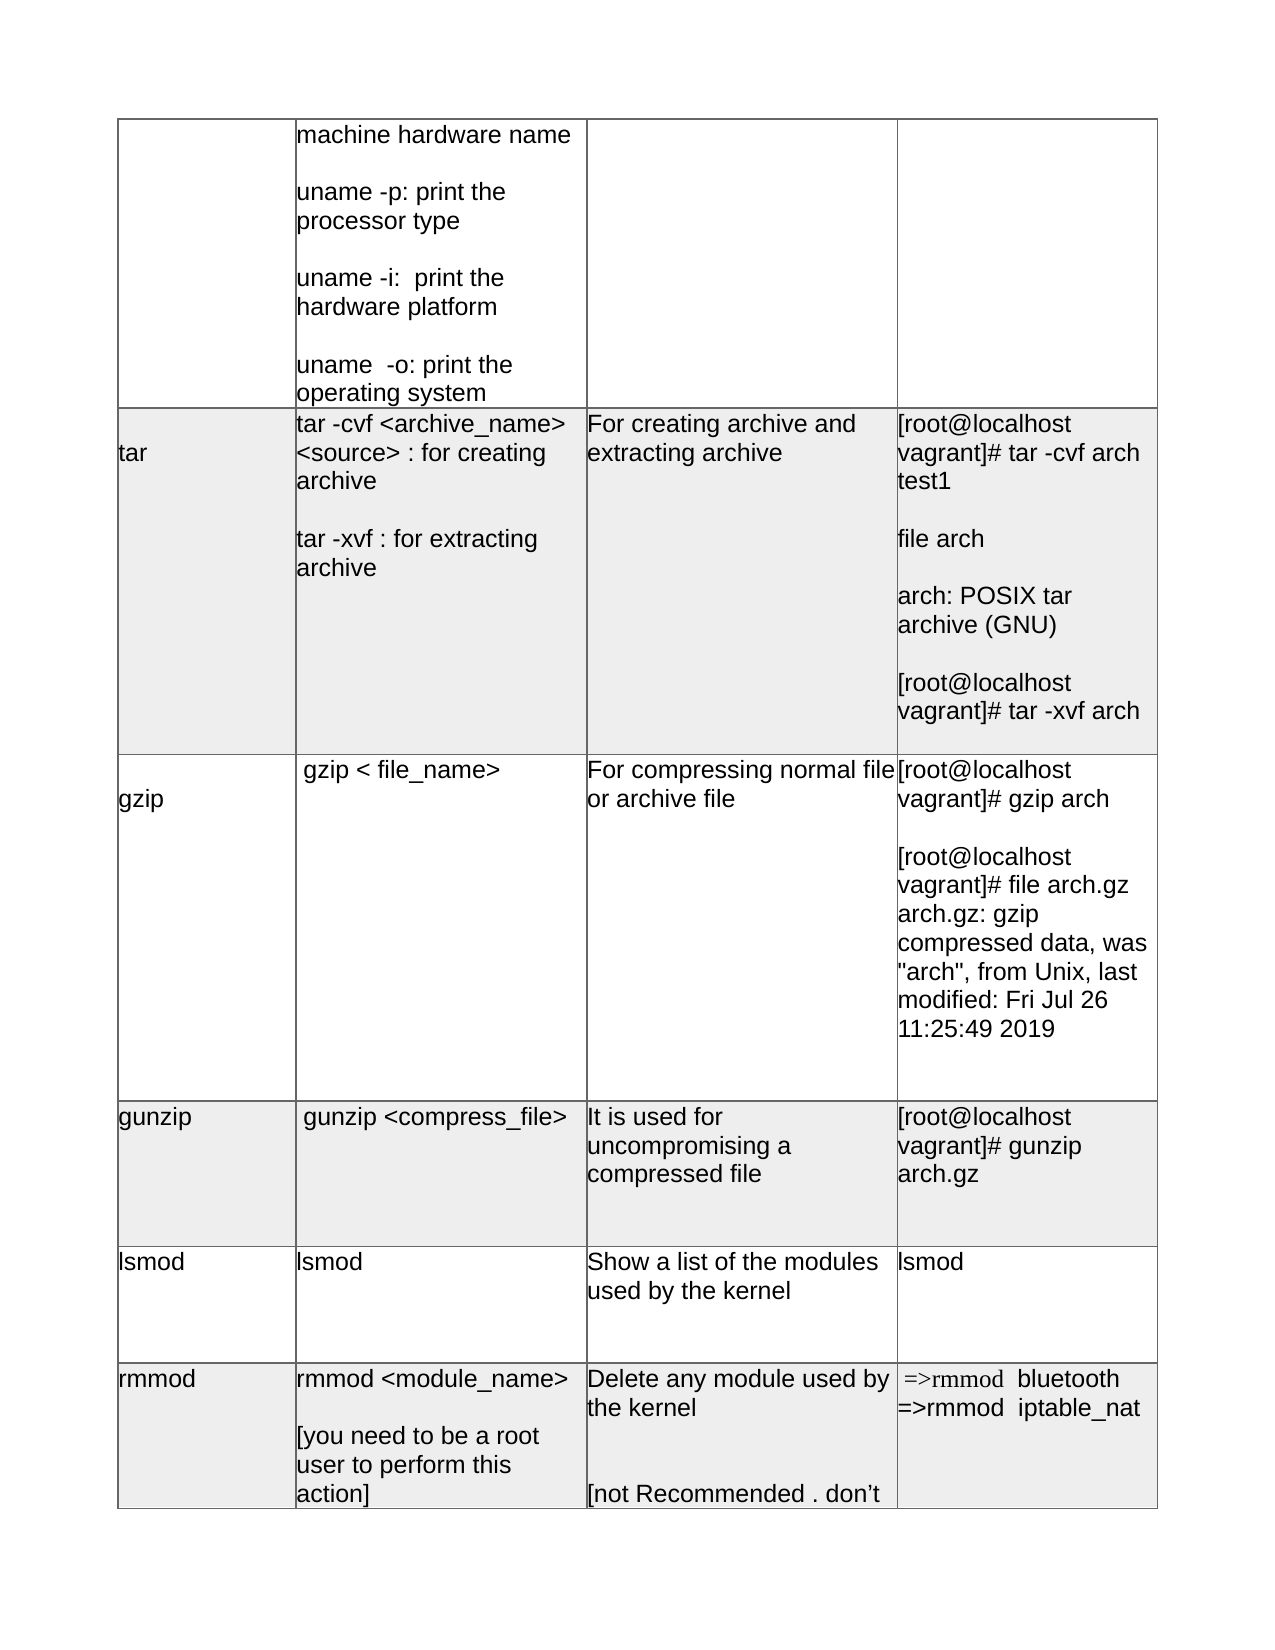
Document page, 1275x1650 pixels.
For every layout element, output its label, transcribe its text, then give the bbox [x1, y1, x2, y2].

table_cell [root@localhost vagrant]# tar -cvf arch test1 file arch arch: POSIX tar archive (GNU) [root@localhost vagrant]# tar -xvf arch [898, 409, 1157, 754]
table_cell machine hardware name uname -p: print the processor type uname -i: print the hardware platform uname -o: print the operating system [297, 120, 586, 407]
table_cell Delete any module used by the kernel [not Recommended . don’t [588, 1364, 897, 1507]
table_cell lsmod [297, 1247, 586, 1362]
table_cell gunzip [119, 1102, 295, 1246]
table_cell tar -cvf <archive_name> <source> : for creating archive tar -xvf : for extracting archive [297, 409, 586, 754]
table_cell lsmod [119, 1247, 295, 1362]
table_cell Show a list of the modules used by the kernel [588, 1247, 897, 1362]
table_cell lsmod [898, 1247, 1157, 1362]
table_cell [119, 120, 295, 407]
table_cell gzip [119, 755, 295, 1100]
table_cell [588, 120, 897, 407]
table_cell =>rmmod bluetooth =>rmmod iptable_nat [898, 1364, 1157, 1507]
table_cell gzip < file_name> [297, 755, 586, 1100]
table_cell For creating archive and extracting archive [588, 409, 897, 754]
table_cell [898, 120, 1157, 407]
table_cell [root@localhost vagrant]# gunzip arch.gz [898, 1102, 1157, 1246]
table_cell tar [119, 409, 295, 754]
table_cell [root@localhost vagrant]# gzip arch [root@localhost vagrant]# file arch.gz arch.gz: gzip compressed data, was "arch", from Unix, last modified: Fri Jul 26 11:25:49 2019 [898, 755, 1157, 1100]
table_cell It is used for uncompromising a compressed file [588, 1102, 897, 1246]
table_cell rmmod <module_name> [you need to be a root user to perform this action] [297, 1364, 586, 1507]
table_cell rmmod [119, 1364, 295, 1507]
table_cell gunzip <compress_file> [297, 1102, 586, 1246]
table_cell For compressing normal file or archive file [588, 755, 897, 1100]
